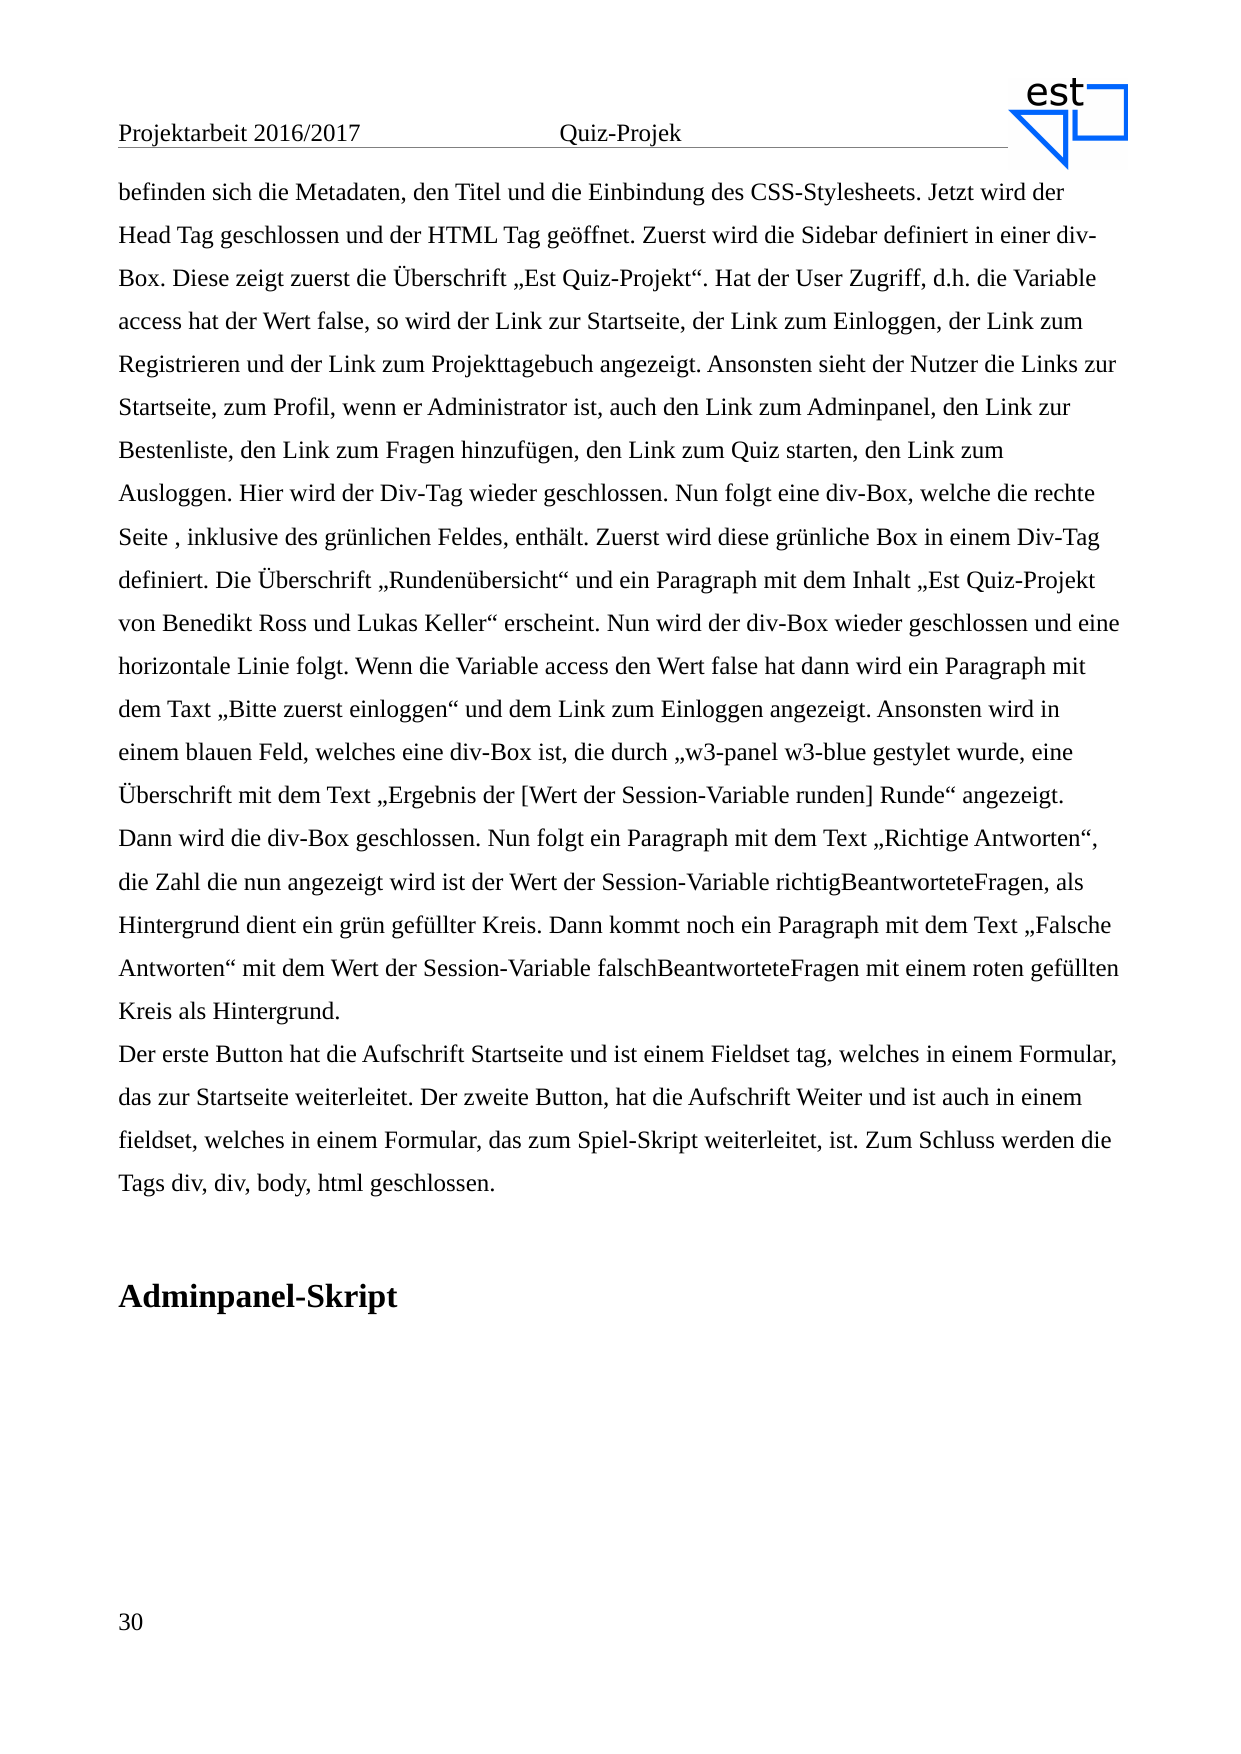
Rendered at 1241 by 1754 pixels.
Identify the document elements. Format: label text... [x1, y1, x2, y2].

text befinden sich die Metadaten, den Titel und die Einbindung des CSS-Stylesheets. Jetzt wird der Head Tag geschlossen und der HTML Tag geöffnet. Zuerst wird die Sidebar definiert in einer div-Box. Diese zeigt zuerst die Überschrift „Est Quiz-Projekt“. Hat der User Zugriff, d.h. die Variable access hat der Wert false, so wird der Link zur Startseite, der Link zum Einloggen, der Link zum Registrieren und der Link zum Projekttagebuch angezeigt. Ansonsten sieht der Nutzer die Links zur Startseite, zum Profil, wenn er Administrator ist, auch den Link zum Adminpanel, den Link zur Bestenliste, den Link zum Fragen hinzufügen, den Link zum Quiz starten, den Link zum Ausloggen. Hier wird der Div-Tag wieder geschlossen. Nun folgt eine div-Box, welche die rechte Seite , inklusive des grünlichen Feldes, enthält. Zuerst wird diese grünliche Box in einem Div-Tag definiert. Die Überschrift „Rundenübersicht“ und ein Paragraph mit dem Inhalt „Est Quiz-Projekt von Benedikt Ross und Lukas Keller“ erscheint. Nun wird der div-Box wieder geschlossen und eine horizontale Linie folgt. Wenn die Variable access den Wert false hat dann wird ein Paragraph mit dem Taxt „Bitte zuerst einloggen“ und dem Link zum Einloggen angezeigt. Ansonsten wird in einem blauen Feld, welches eine div-Box ist, die durch „w3-panel w3-blue gestylet wurde, eine Überschrift mit dem Text „Ergebnis der [Wert der Session-Variable runden] Runde“ angezeigt. Dann wird die div-Box geschlossen. Nun folgt ein Paragraph mit dem Text „Richtige Antworten“, die Zahl die nun angezeigt wird ist der Wert der Session-Variable richtigBeantworteteFragen, als Hintergrund dient ein grün gefüllter Kreis. Dann kommt noch ein Paragraph mit dem Text „Falsche Antworten“ mit dem Wert der Session-Variable falschBeantworteteFragen mit einem roten gefüllten Kreis als Hintergrund. [118, 177, 1122, 1025]
text Der erste Button hat die Aufschrift Startseite und ist einem Fieldset tag, welches in einem Formular, das zur Startseite weiterleitet. Der zweite Button, hat die Aufschrift Weiter und ist auch in einem fieldset, welches in einem Formular, das zum Spiel-Skript weiterleitet, ist. Zum Schluss werden die Tags div, div, body, html geschlossen. [118, 1039, 1122, 1197]
subtitle Adminpanel-Skript [118, 1276, 1122, 1314]
picture [1008, 78, 1128, 170]
